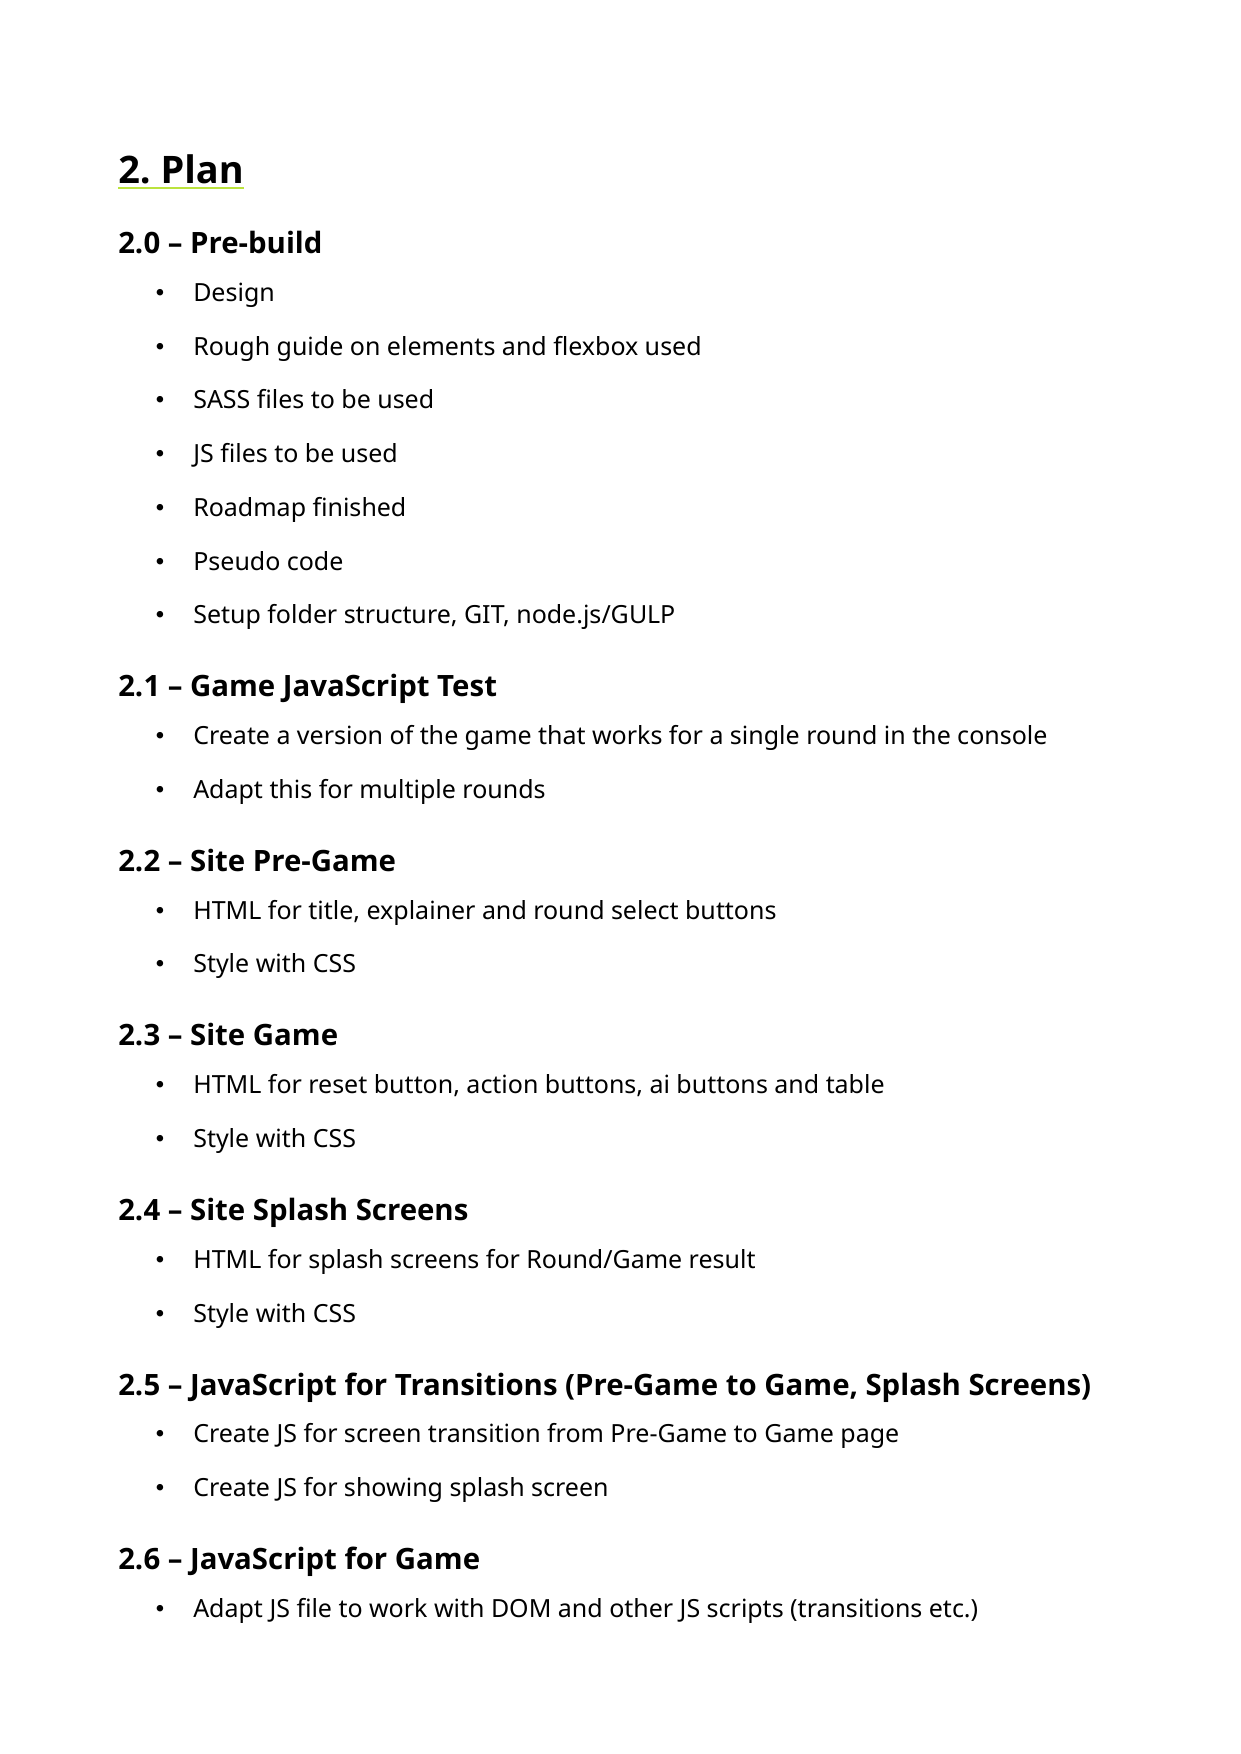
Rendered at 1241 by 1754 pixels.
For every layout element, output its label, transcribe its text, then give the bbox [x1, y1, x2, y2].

list Create JS for showing splash screen [156, 1470, 1122, 1504]
subtitle 2.6 – JavaScript for Game [118, 1538, 1122, 1578]
subtitle 2.3 – Site Game [118, 1014, 1122, 1054]
list Adapt this for multiple rounds [156, 771, 1122, 806]
list HTML for reset button, action buttons, ai buttons and table [156, 1067, 1122, 1101]
subtitle 2.2 – Site Pre-Game [118, 840, 1122, 880]
subtitle 2.1 – Game JavaScript Test [118, 665, 1122, 705]
list Pseudo code [156, 543, 1122, 577]
list Style with CSS [156, 1295, 1122, 1329]
list Design [156, 274, 1122, 308]
list Create JS for screen transition from Pre-Game to Game page [156, 1416, 1122, 1450]
subtitle 2.0 – Pre-build [118, 222, 1122, 262]
list SASS files to be used [156, 382, 1122, 416]
list Adapt JS file to work with DOM and other JS scripts (transitions etc.) [156, 1591, 1122, 1625]
list Roadmap finished [156, 489, 1122, 523]
list HTML for title, explainer and round select buttons [156, 892, 1122, 926]
list Rough guide on elements and flexbox used [156, 328, 1122, 362]
list Setup folder structure, GIT, node.js/GULP [156, 597, 1122, 631]
subtitle 2.4 – Site Splash Screens [118, 1189, 1122, 1229]
list Style with CSS [156, 1121, 1122, 1155]
list JS files to be used [156, 436, 1122, 470]
subtitle 2.5 – JavaScript for Transitions (Pre-Game to Game, Splash Screens) [118, 1363, 1122, 1403]
list Style with CSS [156, 946, 1122, 980]
list HTML for splash screens for Round/Game result [156, 1241, 1122, 1276]
list Create a version of the game that works for a single round in the console [156, 718, 1122, 752]
subtitle 2. Plan [118, 143, 1122, 195]
